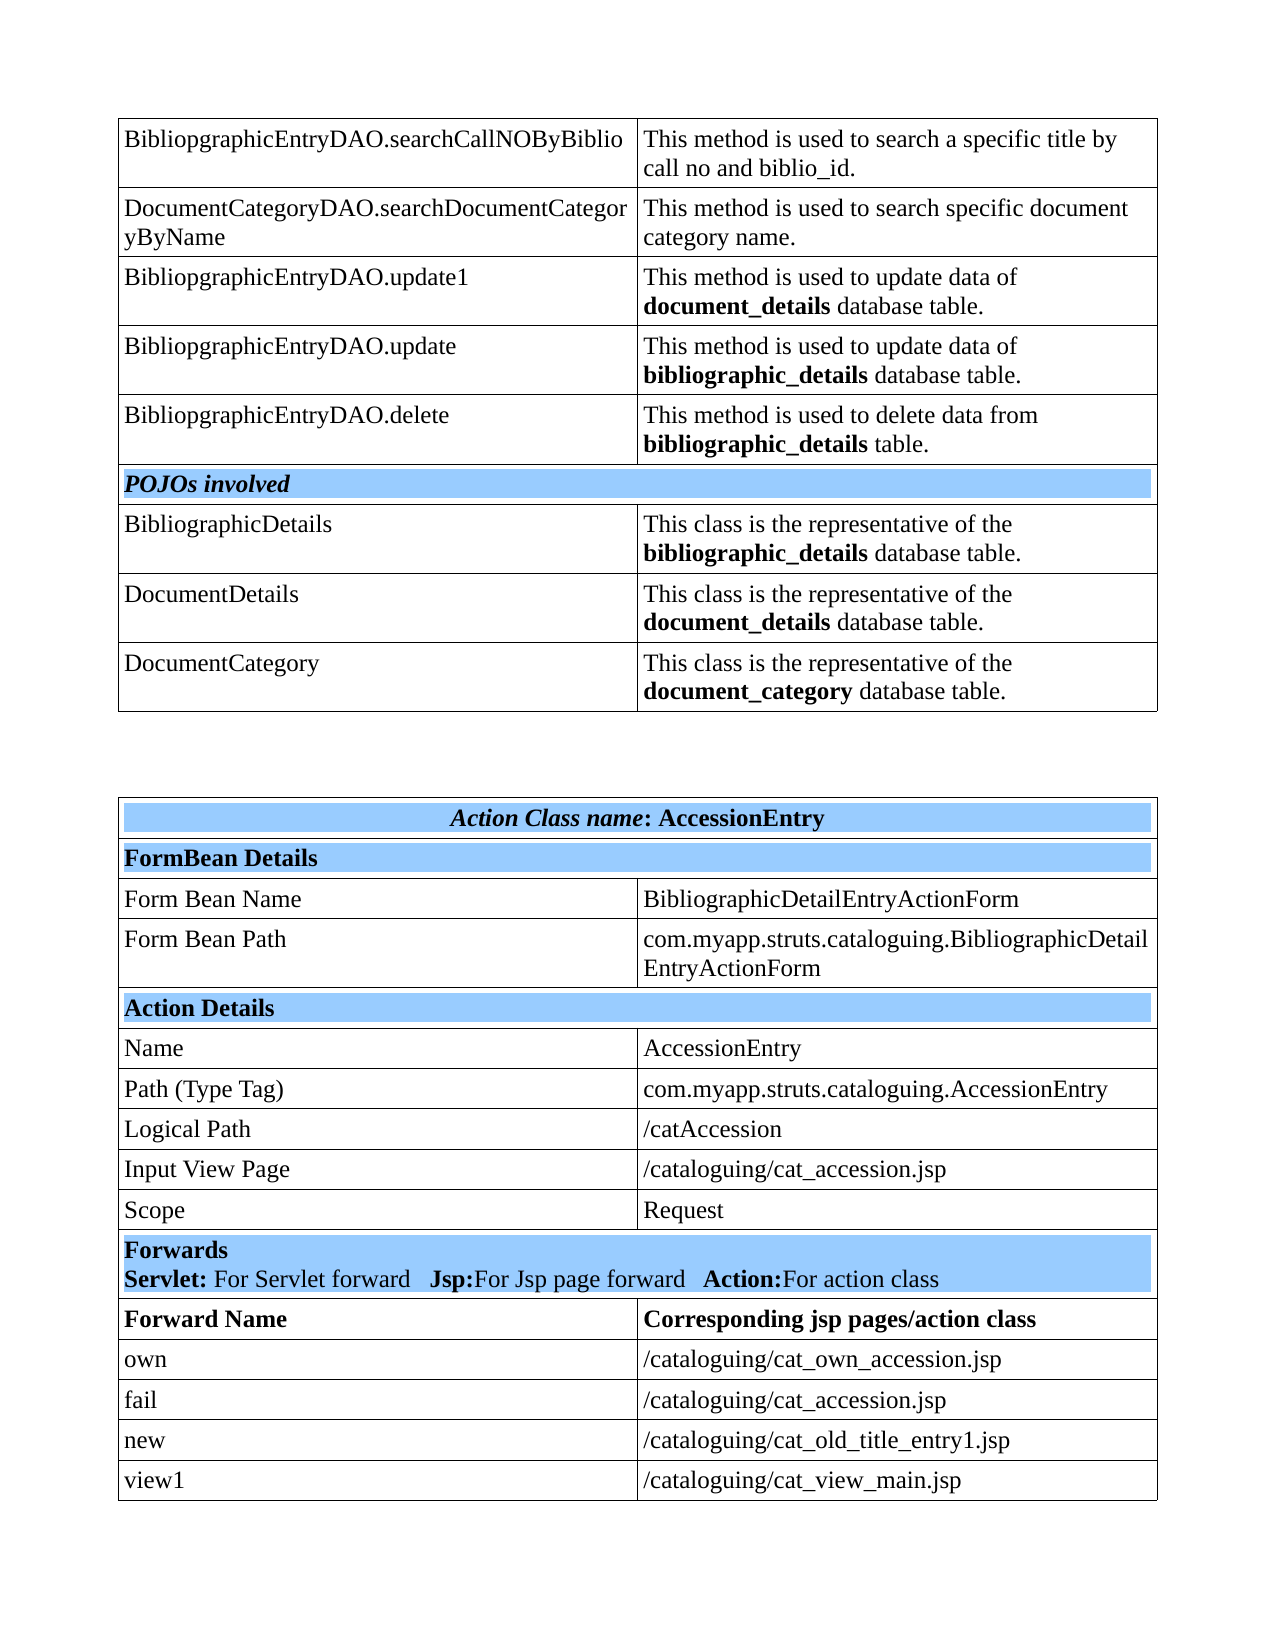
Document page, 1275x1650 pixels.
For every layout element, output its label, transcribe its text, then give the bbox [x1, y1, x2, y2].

table_cell /cataloguing/cat_view_main.jsp [638, 1461, 1157, 1500]
table_cell BibliopgraphicEntryDAO.searchCallNOByBiblio [119, 119, 637, 187]
table_cell This class is the representative of the document_details database table. [638, 574, 1157, 642]
table_cell Form Bean Name [119, 879, 637, 918]
table_cell This method is used to update data of document_details database table. [638, 257, 1157, 325]
table_cell Scope [119, 1190, 637, 1229]
table_cell /cataloguing/cat_old_title_entry1.jsp [638, 1420, 1157, 1459]
table_cell DocumentCategoryDAO.searchDocumentCategoryByName [119, 188, 637, 256]
table_cell Request [638, 1190, 1157, 1229]
table_cell FormBean Details [119, 839, 1157, 878]
table_cell own [119, 1340, 637, 1379]
table_cell BibliographicDetailEntryActionForm [638, 879, 1157, 918]
table_cell view1 [119, 1461, 637, 1500]
table_cell /cataloguing/cat_accession.jsp [638, 1150, 1157, 1189]
table_cell BibliopgraphicEntryDAO.update1 [119, 257, 637, 325]
table_cell /cataloguing/cat_own_accession.jsp [638, 1340, 1157, 1379]
table_cell BibliopgraphicEntryDAO.update [119, 326, 637, 394]
table_cell Corresponding jsp pages/action class [638, 1299, 1157, 1338]
table_cell Name [119, 1029, 637, 1068]
table_cell BibliographicDetails [119, 505, 637, 573]
table_cell DocumentCategory [119, 643, 637, 711]
table_cell Path (Type Tag) [119, 1069, 637, 1108]
table_cell This class is the representative of the document_category database table. [638, 643, 1157, 711]
table_cell This class is the representative of the bibliographic_details database table. [638, 505, 1157, 573]
table_cell This method is used to update data of bibliographic_details database table. [638, 326, 1157, 394]
table_cell Forwards Servlet: For Servlet forward Jsp:For Jsp page forward Action:For action class [119, 1230, 1157, 1298]
table_cell new [119, 1420, 637, 1459]
table_cell Logical Path [119, 1109, 637, 1148]
table_cell Forward Name [119, 1299, 637, 1338]
table_cell Action Details [119, 988, 1157, 1028]
table_cell POJOs involved [119, 465, 1157, 504]
table_cell This method is used to delete data from bibliographic_details table. [638, 395, 1157, 463]
table_cell BibliopgraphicEntryDAO.delete [119, 395, 637, 463]
table_cell com.myapp.struts.cataloguing.AccessionEntry [638, 1069, 1157, 1108]
table_cell fail [119, 1380, 637, 1419]
table_cell Input View Page [119, 1150, 637, 1189]
table_cell This method is used to search a specific title by call no and biblio_id. [638, 119, 1157, 187]
table_cell /cataloguing/cat_accession.jsp [638, 1380, 1157, 1419]
table_cell DocumentDetails [119, 574, 637, 642]
table_header Action Class name: AccessionEntry [119, 798, 1157, 838]
table_cell com.myapp.struts.cataloguing.BibliographicDetailEntryActionForm [638, 919, 1157, 987]
table_cell This method is used to search specific document category name. [638, 188, 1157, 256]
table_cell AccessionEntry [638, 1029, 1157, 1068]
table_cell /catAccession [638, 1109, 1157, 1148]
table_cell Form Bean Path [119, 919, 637, 987]
